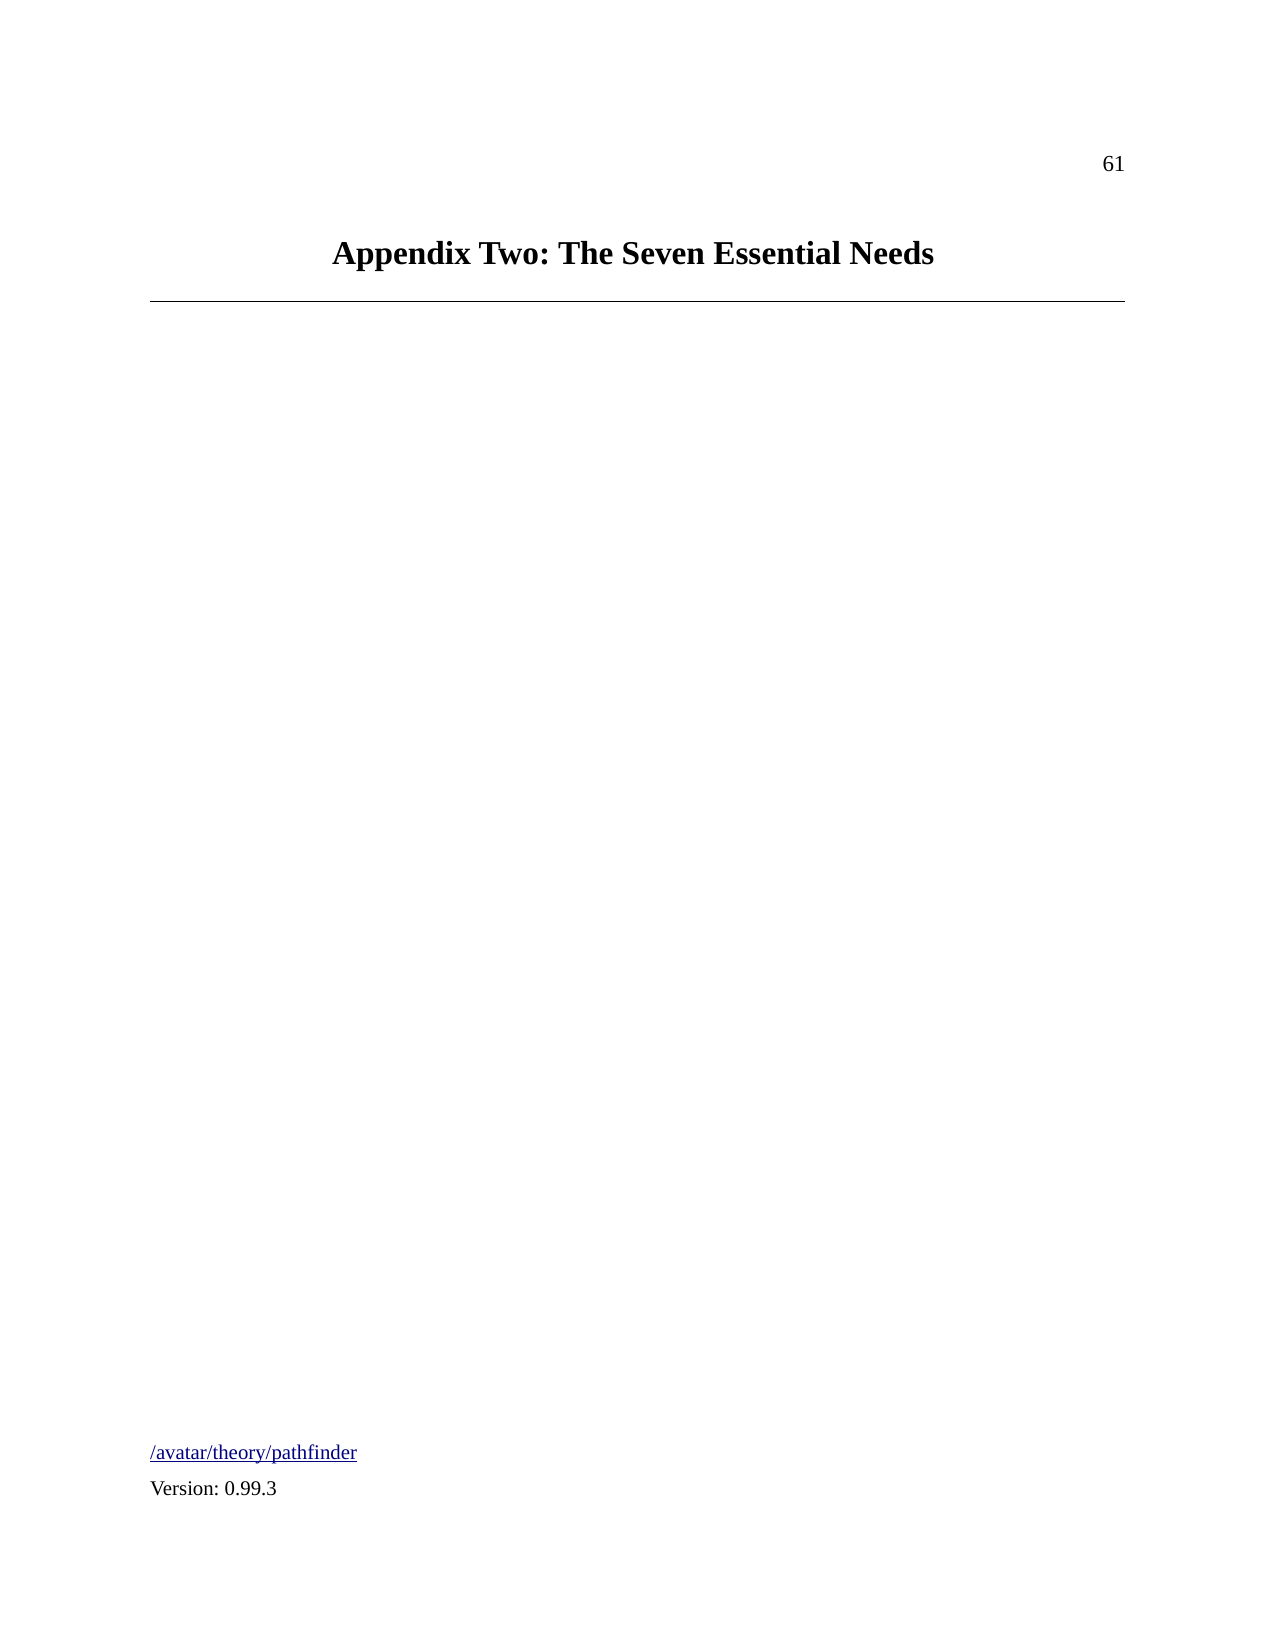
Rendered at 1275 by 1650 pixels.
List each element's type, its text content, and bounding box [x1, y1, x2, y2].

subtitle Appendix Two: The Seven Essential Needs [150, 231, 1125, 301]
